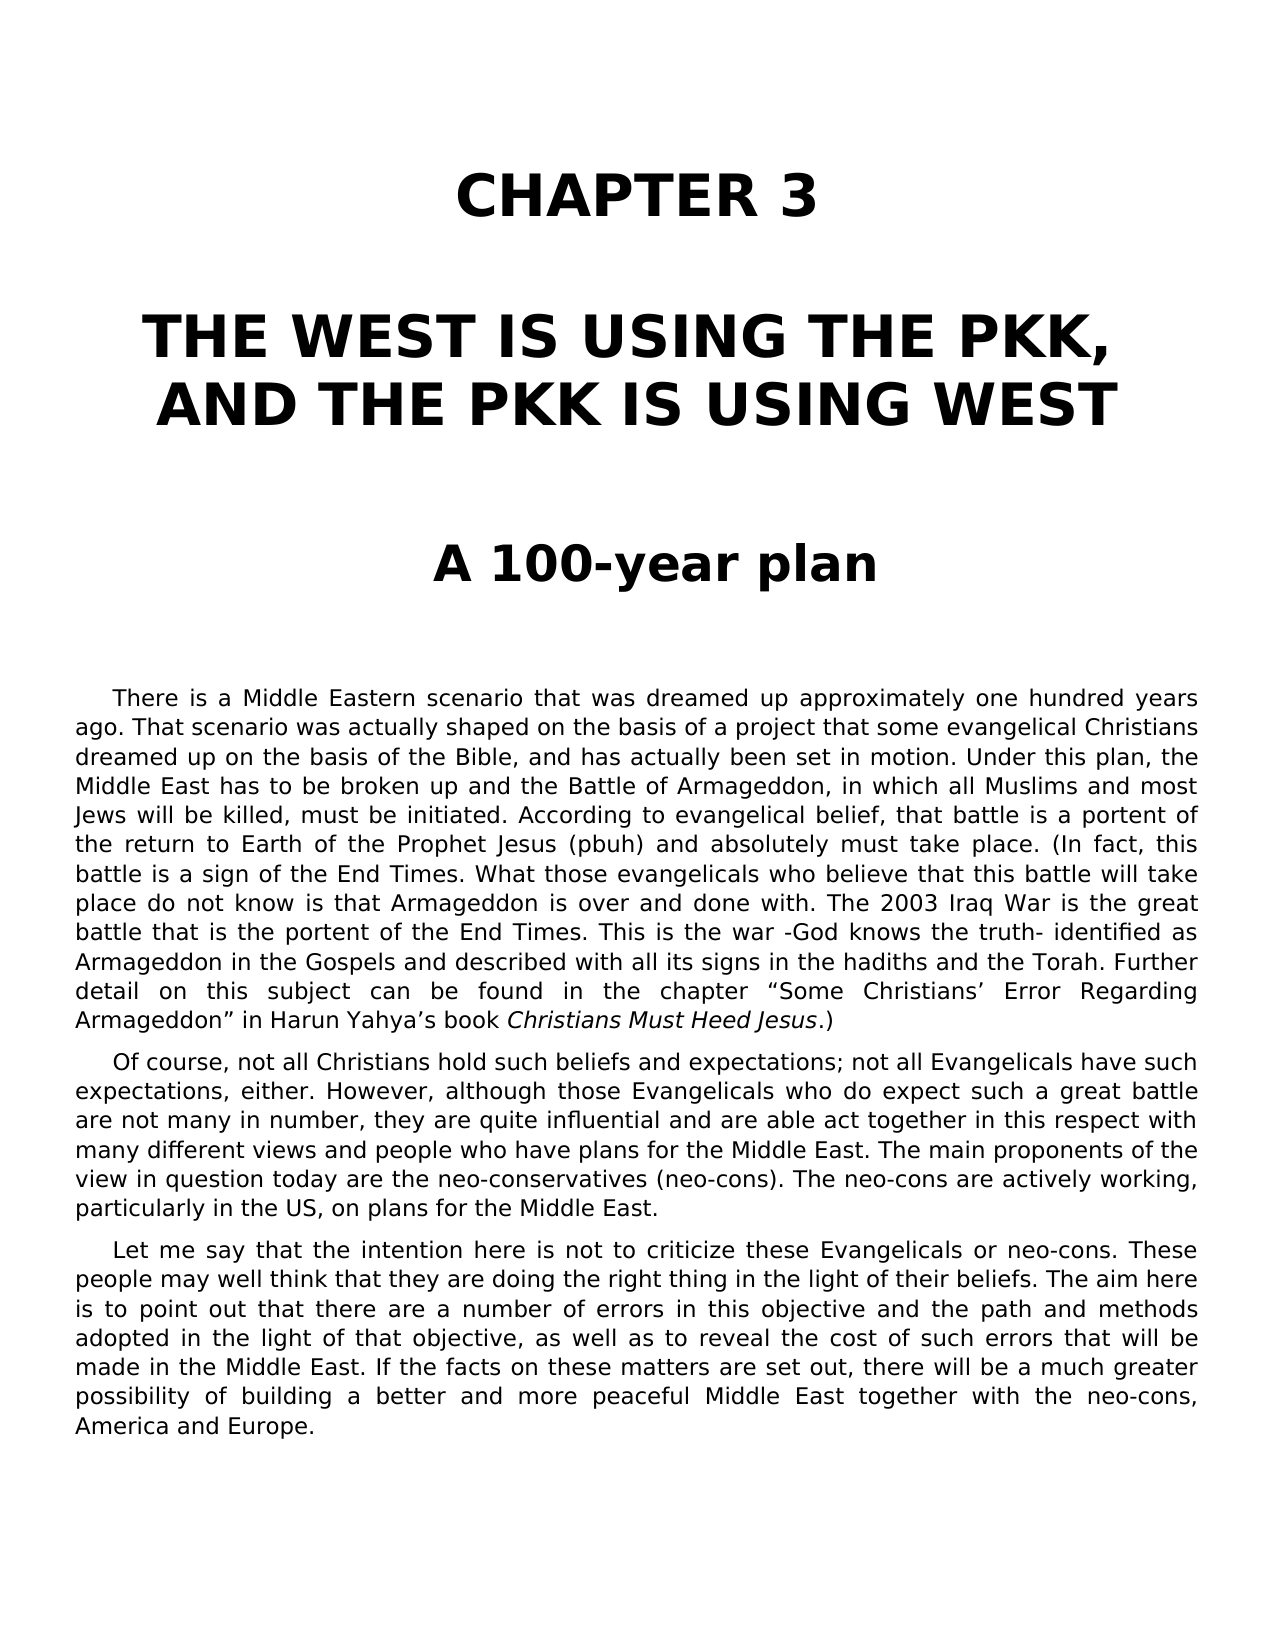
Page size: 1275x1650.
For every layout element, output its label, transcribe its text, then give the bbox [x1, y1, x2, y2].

subtitle A 100-year plan [112, 535, 1200, 593]
subtitle CHAPTER 3 [75, 162, 1200, 230]
text There is a Middle Eastern scenario that was dreamed up approximately one hundred years ago. That scenario was actually shaped on the basis of a project that some evangelical Christians dreamed up on the basis of the Bible, and has actually been set in motion. Under this plan, the Middle East has to be broken up and the Battle of Armageddon, in which all Muslims and most Jews will be killed, must be initiated. According to evangelical belief, that battle is a portent of the return to Earth of the Prophet Jesus (pbuh) and absolutely must take place. (In fact, this battle is a sign of the End Times. What those evangelicals who believe that this battle will take place do not know is that Armageddon is over and done with. The 2003 Iraq War is the great battle that is the portent of the End Times. This is the war -God knows the truth- identified as Armageddon in the Gospels and described with all its signs in the hadiths and the Torah. Further detail on this subject can be found in the chapter “Some Christians’ Error Regarding Armageddon” in Harun Yahya’s book Christians Must Heed Jesus.) [75, 685, 1200, 1034]
text Of course, not all Christians hold such beliefs and expectations; not all Evangelicals have such expectations, either. However, although those Evangelicals who do expect such a great battle are not many in number, they are quite influential and are able act together in this respect with many different views and people who have plans for the Middle East. The main proponents of the view in question today are the neo-conservatives (neo-cons). The neo-cons are actively working, particularly in the US, on plans for the Middle East. [75, 1049, 1200, 1222]
subtitle THE WEST IS USING THE PKK, AND THE PKK IS USING WEST [75, 303, 1200, 439]
text Let me say that the intention here is not to criticize these Evangelicals or neo-cons. These people may well think that they are doing the right thing in the light of their beliefs. The aim here is to point out that there are a number of errors in this objective and the path and methods adopted in the light of that objective, as well as to reveal the cost of such errors that will be made in the Middle East. If the facts on these matters are set out, there will be a much greater possibility of building a better and more peaceful Middle East together with the neo-cons, America and Europe. [75, 1237, 1200, 1439]
